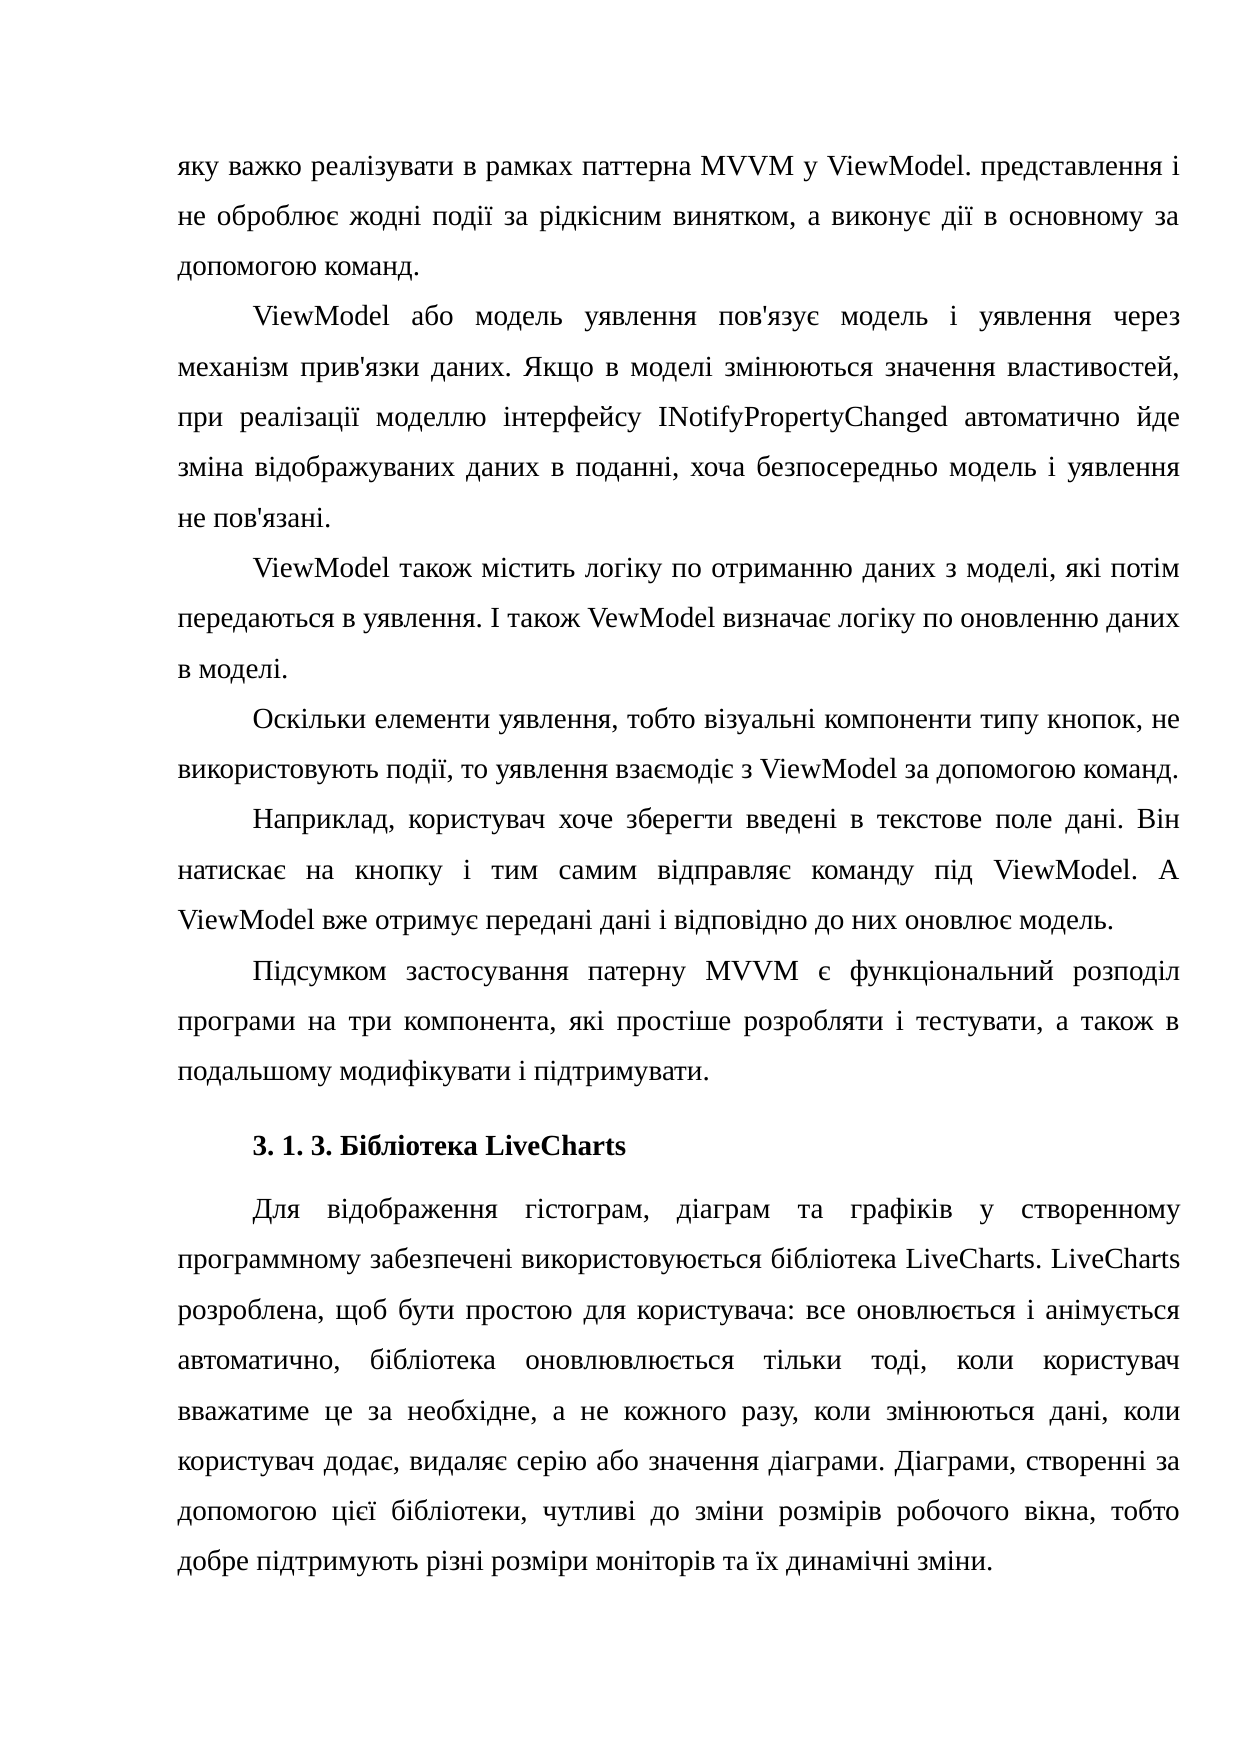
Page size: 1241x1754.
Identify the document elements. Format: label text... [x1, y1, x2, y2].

subtitle 3. 1. 3. Бібліотека LiveCharts [177, 1128, 1181, 1162]
text Оскільки елементи уявлення, тобто візуальні компоненти типу кнопок, не використовують події, то уявлення взаємодіє з ViewModel за допомогою команд. [177, 701, 1181, 785]
text Наприклад, користувач хоче зберегти введені в текстове поле дані. Він натискає на кнопку і тим самим відправляє команду під ViewModel. А ViewModel вже отримує передані дані і відповідно до них оновлює модель. [177, 802, 1181, 936]
text ViewModel також містить логіку по отриманню даних з моделі, які потім передаються в уявлення. І також VewModel визначає логіку по оновленню даних в моделі. [177, 550, 1181, 684]
text Для відображення гістограм, діаграм та графіків у створенному программному забезпечені використовуюється бібліотека LiveCharts. LiveCharts розроблена, щоб бути простою для користувача: все оновлюється і анімується автоматично, бібліотека оновлювлюється тільки тоді, коли користувач вважатиме це за необхідне, а не кожного разу, коли змінюються дані, коли користувач додає, видаляє серію або значення діаграми. Діаграми, створенні за допомогою цієї бібліотеки, чутливі до зміни розмірів робочого вікна, тобто добре підтримують різні розміри моніторів та їх динамічні зміни. [177, 1191, 1181, 1577]
text яку важко реалізувати в рамках паттерна MVVM у ViewModel. представлення і не оброблює жодні події за рідкісним винятком, а виконує дії в основному за допомогою команд. [177, 148, 1181, 282]
text ViewModel або модель уявлення пов'язує модель і уявлення через механізм прив'язки даних. Якщо в моделі змінюються значення властивостей, при реалізації моделлю інтерфейсу INotifyPropertyChanged автоматично йде зміна відображуваних даних в поданні, хоча безпосередньо модель і уявлення не пов'язані. [177, 298, 1181, 533]
text Підсумком застосування патерну MVVM є функціональний розподіл програми на три компонента, які простіше розробляти і тестувати, а також в подальшому модифікувати і підтримувати. [177, 953, 1181, 1087]
